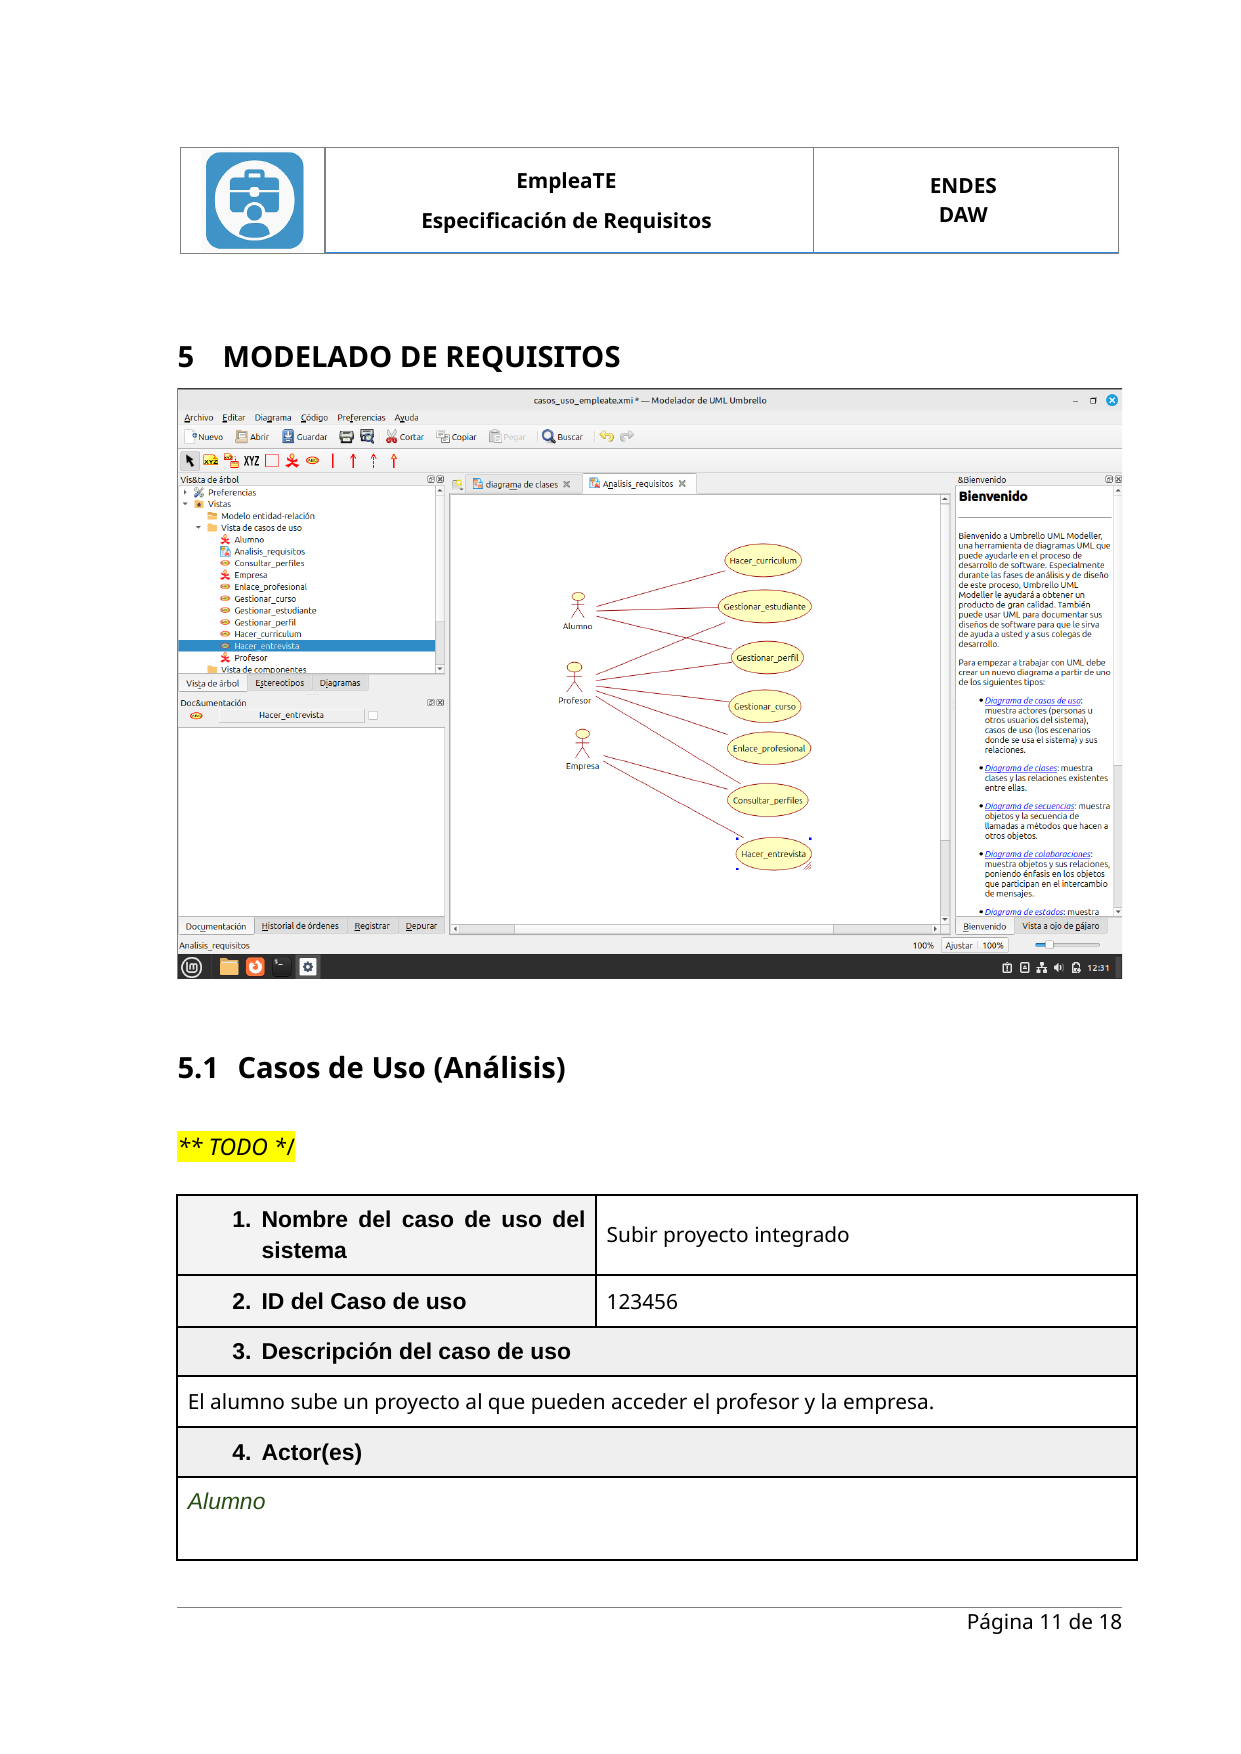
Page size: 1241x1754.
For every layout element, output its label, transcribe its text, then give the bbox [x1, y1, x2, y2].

picture [177, 388, 1123, 979]
table_cell Alumno [178, 1478, 1136, 1558]
table_cell Descripción del caso de uso [178, 1328, 1136, 1375]
table_cell El alumno sube un proyecto al que pueden acceder el profesor y la empresa. [178, 1377, 1136, 1426]
subtitle MODELADO DE REQUISITOS [177, 336, 1122, 376]
table_header Nombre del caso de uso del sistema [178, 1196, 595, 1274]
picture [201, 150, 304, 252]
table_cell Actor(es) [178, 1428, 1136, 1476]
table_cell 123456 [597, 1276, 1136, 1326]
table_header Subir proyecto integrado [597, 1196, 1136, 1274]
subtitle Casos de Uso (Análisis) [177, 1047, 1122, 1087]
text ** TODO */ [177, 1131, 1122, 1162]
table_cell ID del Caso de uso [178, 1276, 595, 1326]
